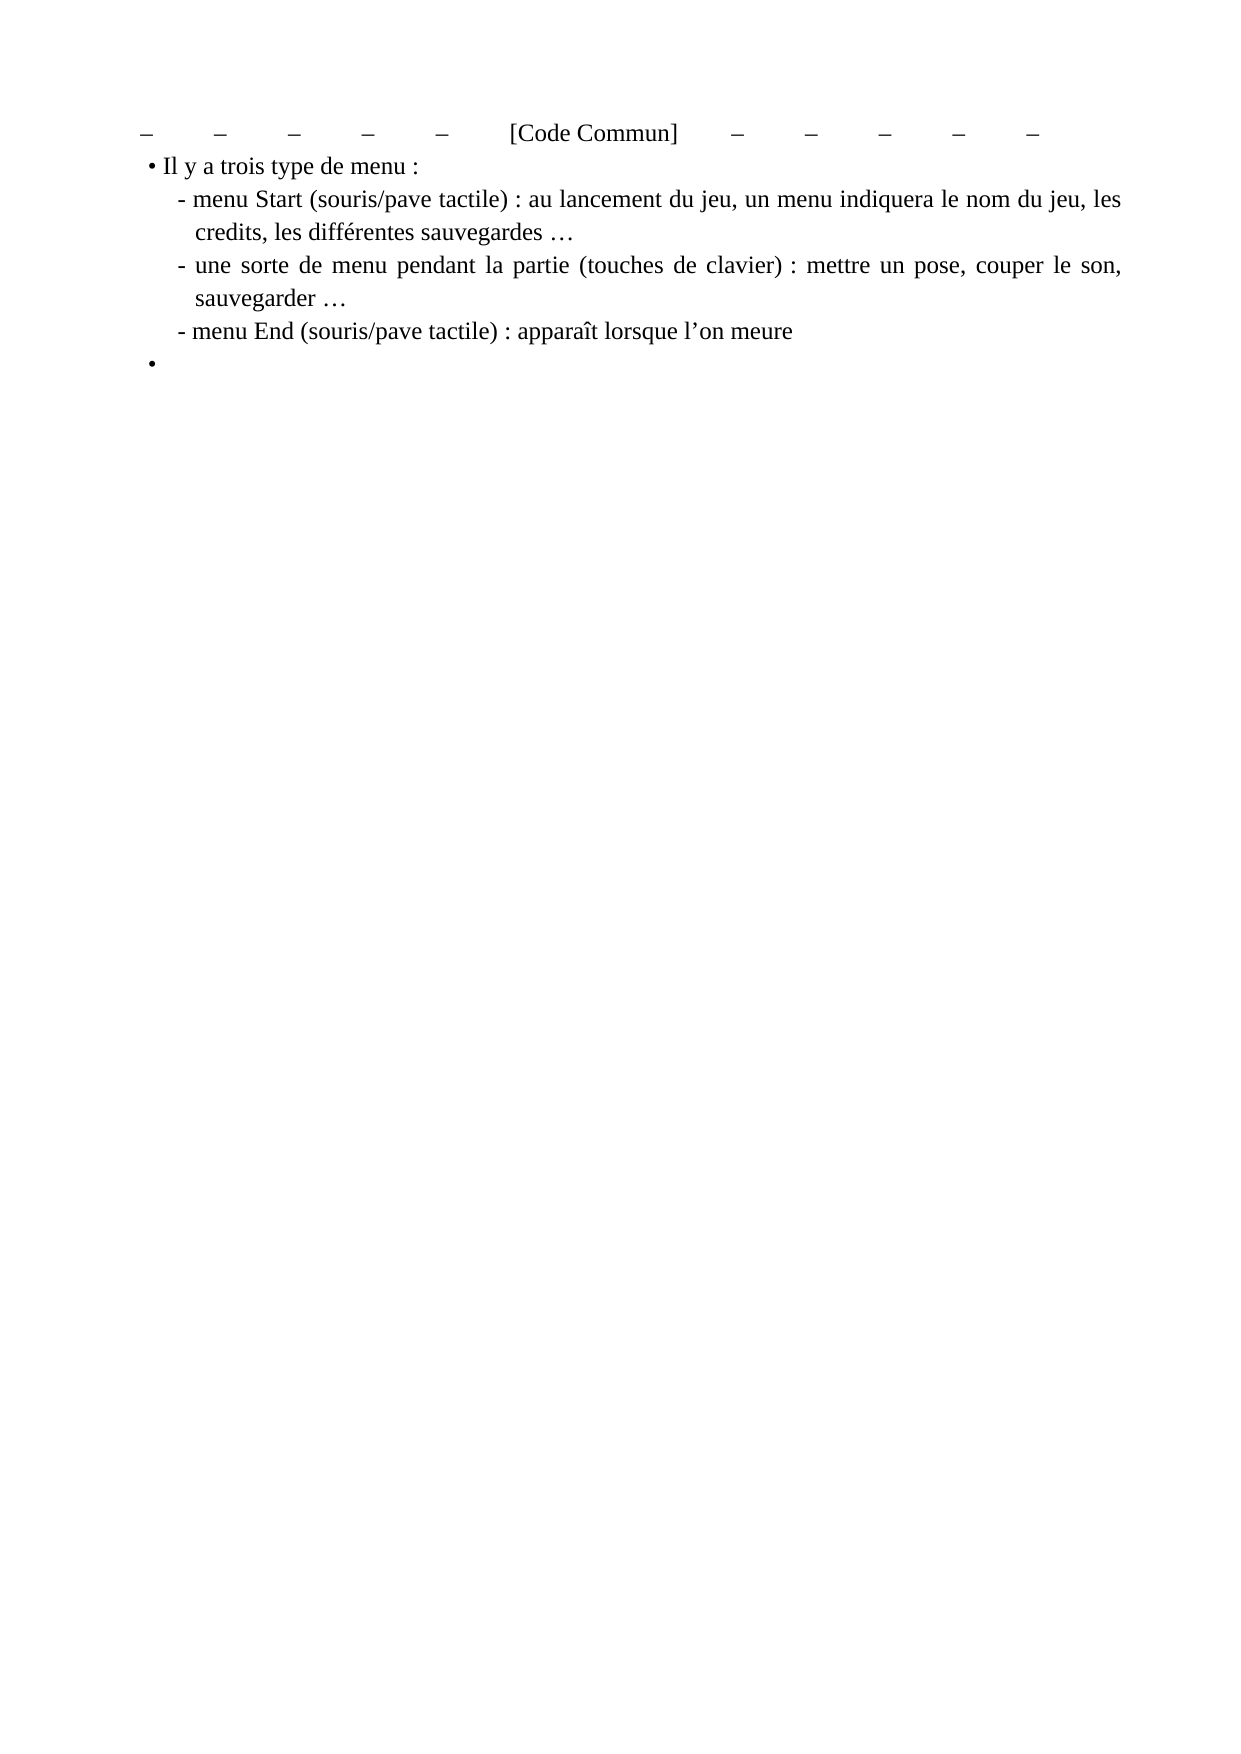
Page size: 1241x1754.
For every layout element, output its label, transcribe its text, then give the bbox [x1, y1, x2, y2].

text • [118, 349, 1122, 378]
text • Il y a trois type de menu : [118, 151, 1122, 180]
text - menu Start (souris/pave tactile) : au lancement du jeu, un menu indiquera le nom du jeu, les credits, les différentes sauvegardes … [177, 184, 1122, 246]
text - menu End (souris/pave tactile) : apparaît lorsque l’on meure [177, 316, 1122, 345]
text – – – – – [Code Commun] – – – – – [118, 118, 1122, 147]
text - une sorte de menu pendant la partie (touches de clavier) : mettre un pose, couper le son, sauvegarder … [177, 250, 1122, 312]
